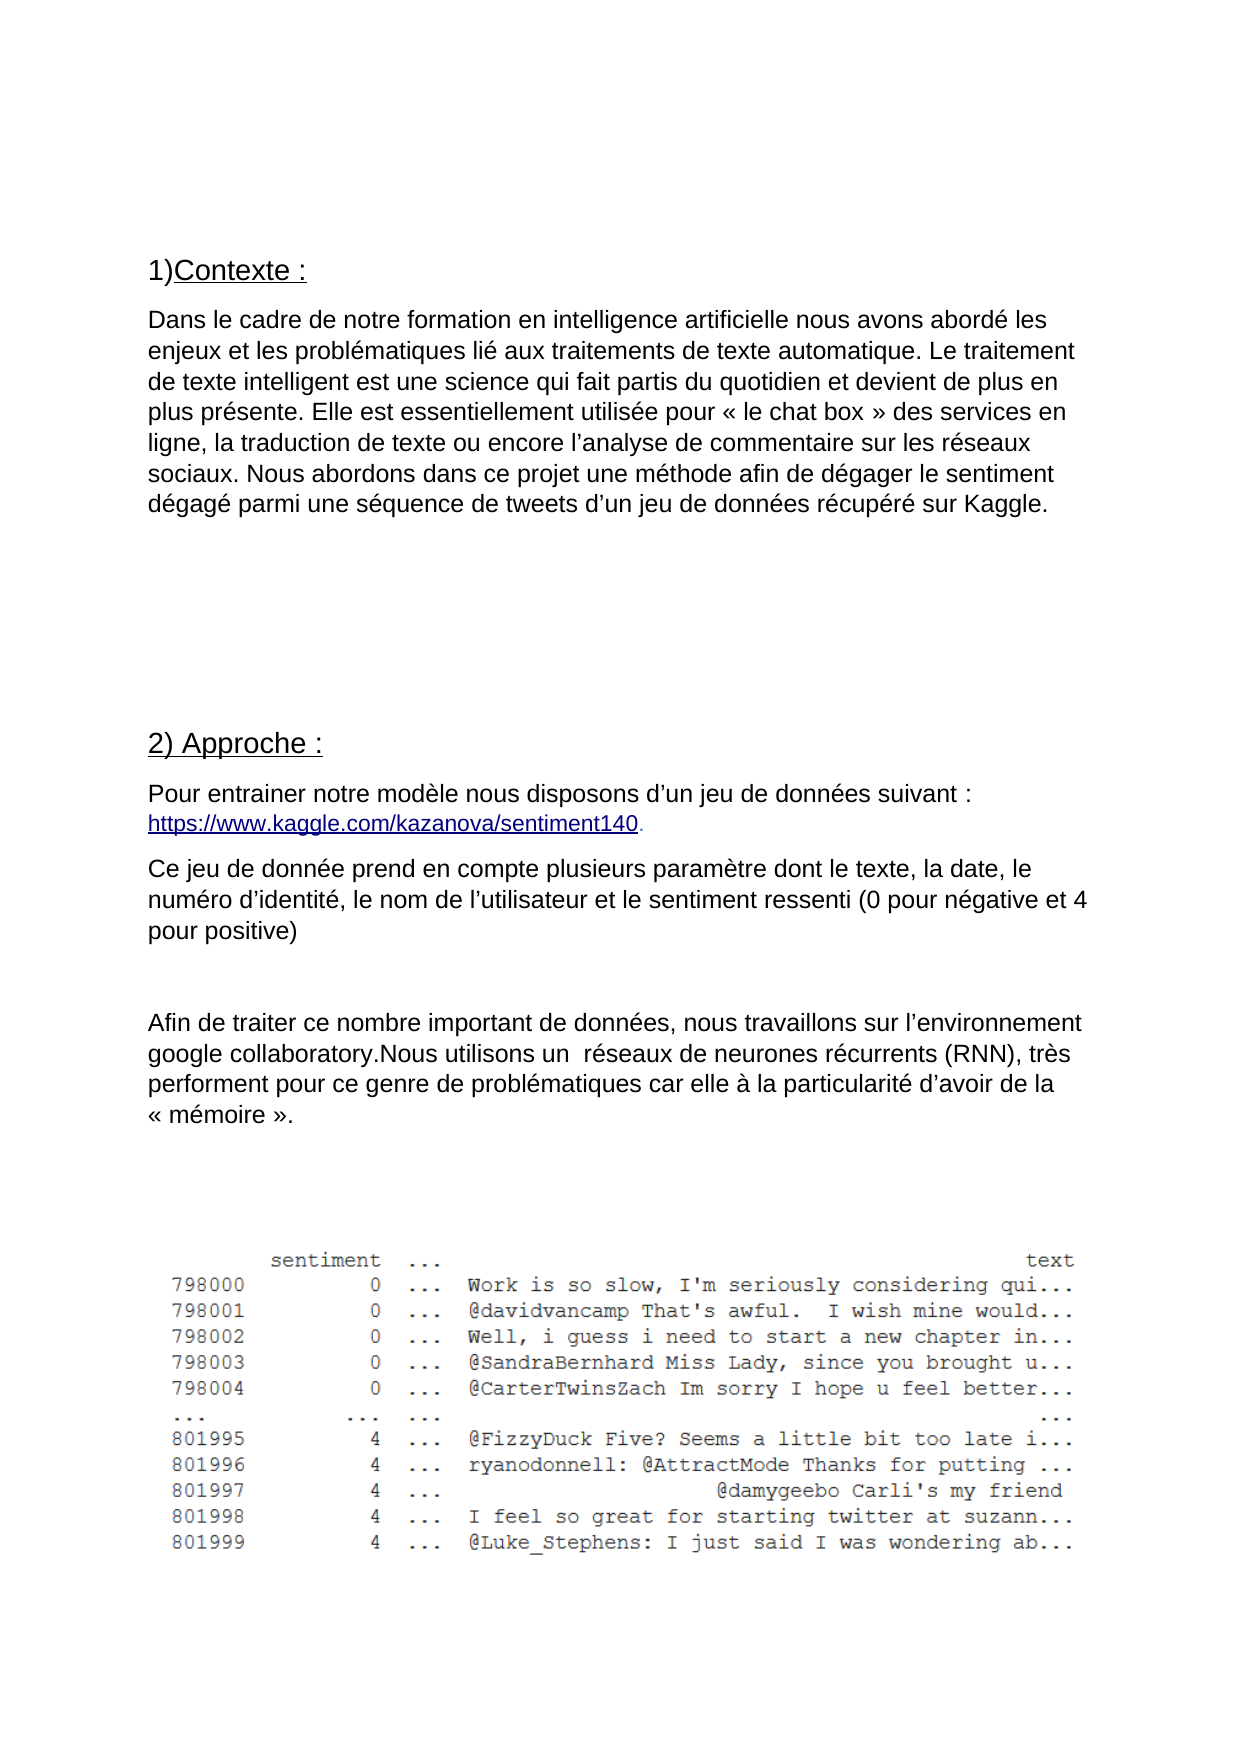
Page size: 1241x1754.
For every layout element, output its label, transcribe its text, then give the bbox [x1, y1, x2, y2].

text 1)Contexte : [148, 253, 1093, 286]
text Afin de traiter ce nombre important de données, nous travaillons sur l’environnement google collaboratory.Nous utilisons un réseaux de neurones récurrents (RNN), très performent pour ce genre de problématiques car elle à la particularité d’avoir de la « mémoire ». [148, 1008, 1093, 1129]
text Pour entrainer notre modèle nous disposons d’un jeu de données suivant : https://www.kaggle.com/kazanova/sentiment140. [148, 779, 1093, 836]
text 2) Approche : [148, 726, 1093, 760]
text Dans le cadre de notre formation en intelligence artificielle nous avons abordé les enjeux et les problématiques lié aux traitements de texte automatique. Le traitement de texte intelligent est une science qui fait partis du quotidien et devient de plus en plus présente. Elle est essentiellement utilisée pour « le chat box » des services en ligne, la traduction de texte ou encore l’analyse de commentaire sur les réseaux sociaux. Nous abordons dans ce projet une méthode afin de dégager le sentiment dégagé parmi une séquence de tweets d’un jeu de données récupéré sur Kaggle. [148, 305, 1093, 518]
text Ce jeu de donnée prend en compte plusieurs paramètre dont le texte, la date, le numéro d’identité, le nom de l’utilisateur et le sentiment ressenti (0 pour négative et 4 pour positive) [148, 854, 1093, 944]
